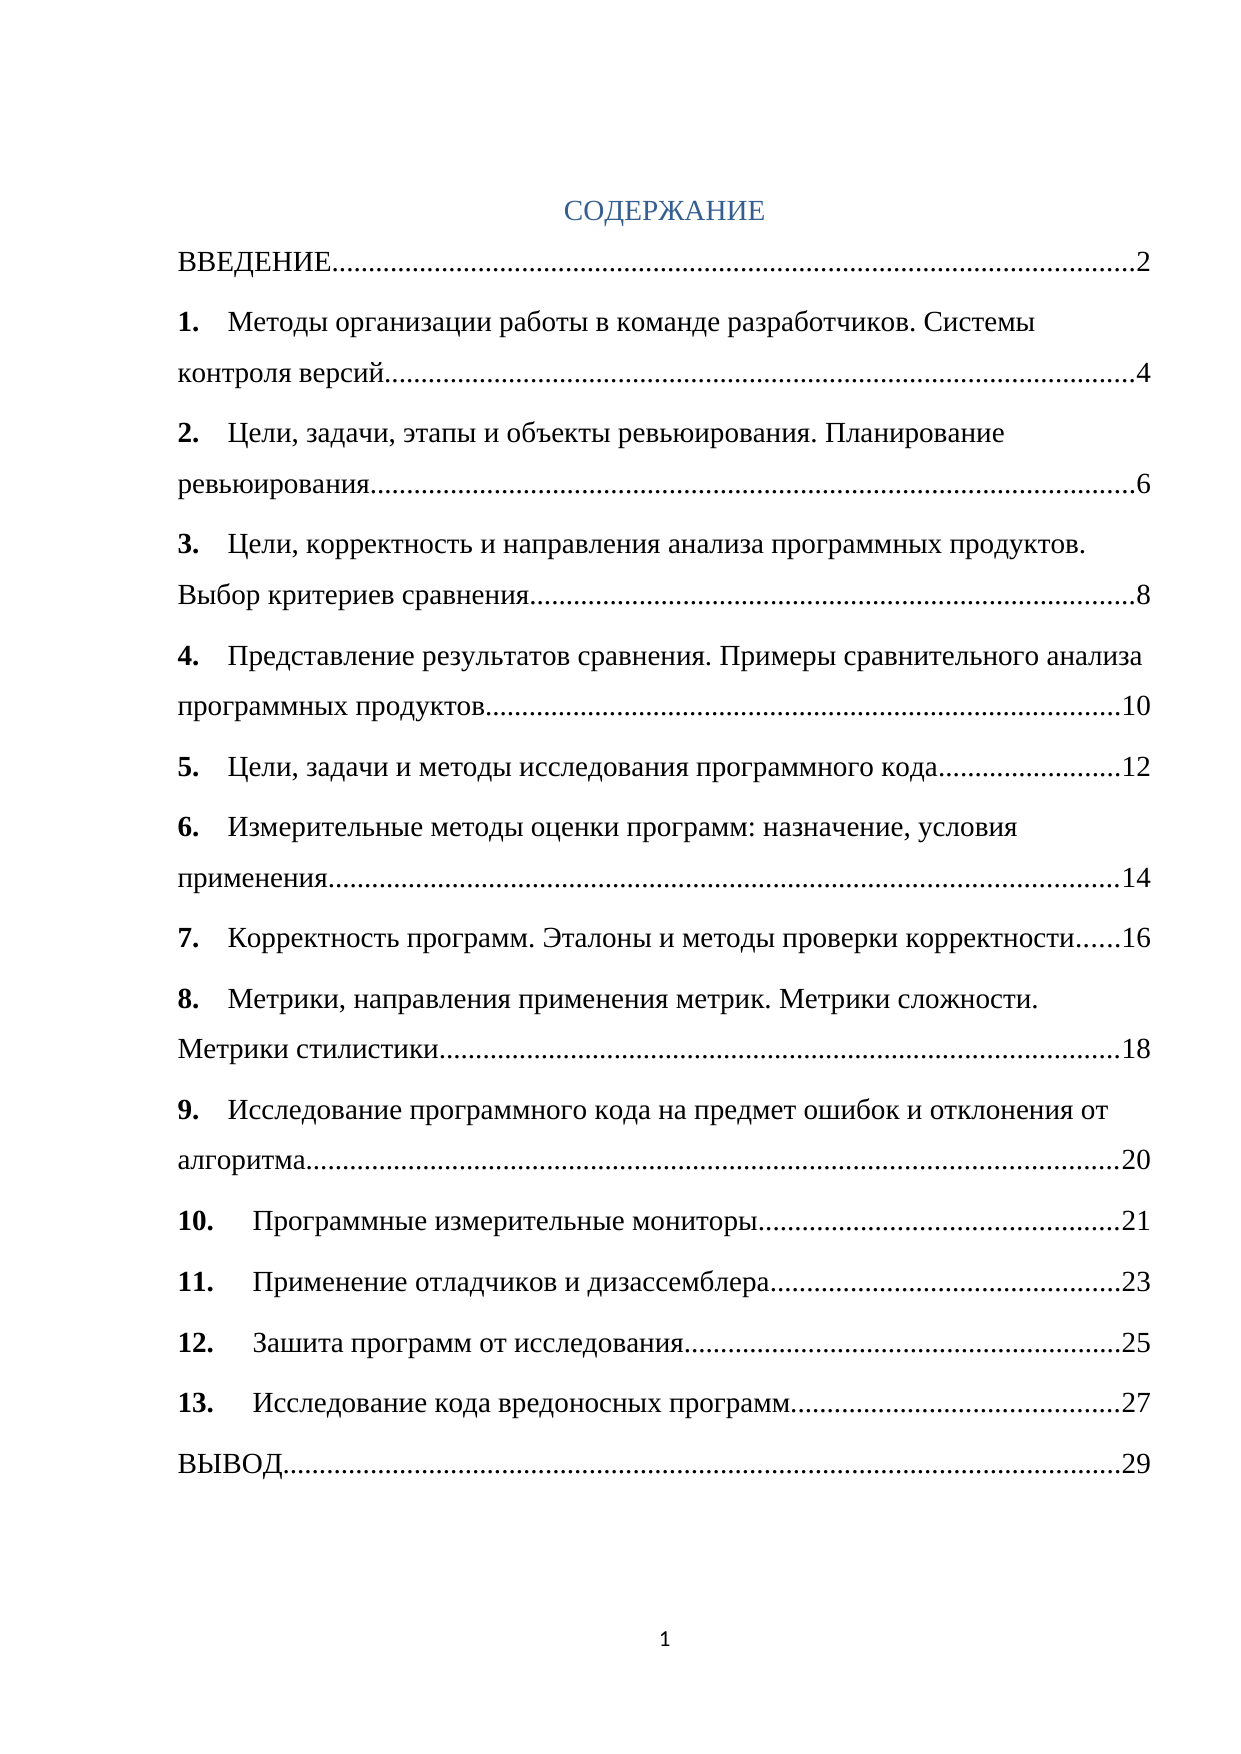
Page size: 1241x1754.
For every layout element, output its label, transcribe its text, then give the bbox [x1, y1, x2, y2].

text 6. Измерительные методы оценки программ: назначение, условия применения. 14 [177, 809, 1152, 893]
subtitle СОДЕРЖАНИЕ [177, 193, 1152, 227]
text 11. Применение отладчиков и дизассемблера 23 [177, 1264, 1152, 1297]
text 2. Цели, задачи, этапы и объекты ревьюирования. Планирование ревьюирования 6 [177, 416, 1152, 499]
text 4. Представление результатов сравнения. Примеры сравнительного анализа программных продуктов 10 [177, 638, 1152, 721]
text 3. Цели, корректность и направления анализа программных продуктов. Выбор критериев сравнения 8 [177, 527, 1152, 610]
text 12. Зашита программ от исследования 25 [177, 1325, 1152, 1358]
text 8. Метрики, направления применения метрик. Метрики сложности. Метрики стилистики. 18 [177, 981, 1152, 1065]
text 10. Программные измерительные мониторы 21 [177, 1203, 1152, 1237]
text ВЫВОД 29 [177, 1446, 1152, 1480]
text 7. Корректность программ. Эталоны и методы проверки корректности 16 [177, 920, 1152, 954]
text ВВЕДЕНИЕ 2 [177, 244, 1152, 277]
text 13. Исследование кода вредоносных программ 27 [177, 1385, 1152, 1419]
text 9. Исследование программного кода на предмет ошибок и отклонения от алгоритма 20 [177, 1092, 1152, 1176]
text 5. Цели, задачи и методы исследования программного кода 12 [177, 749, 1152, 782]
text 1. Методы организации работы в команде разработчиков. Системы контроля версий 4 [177, 304, 1152, 388]
